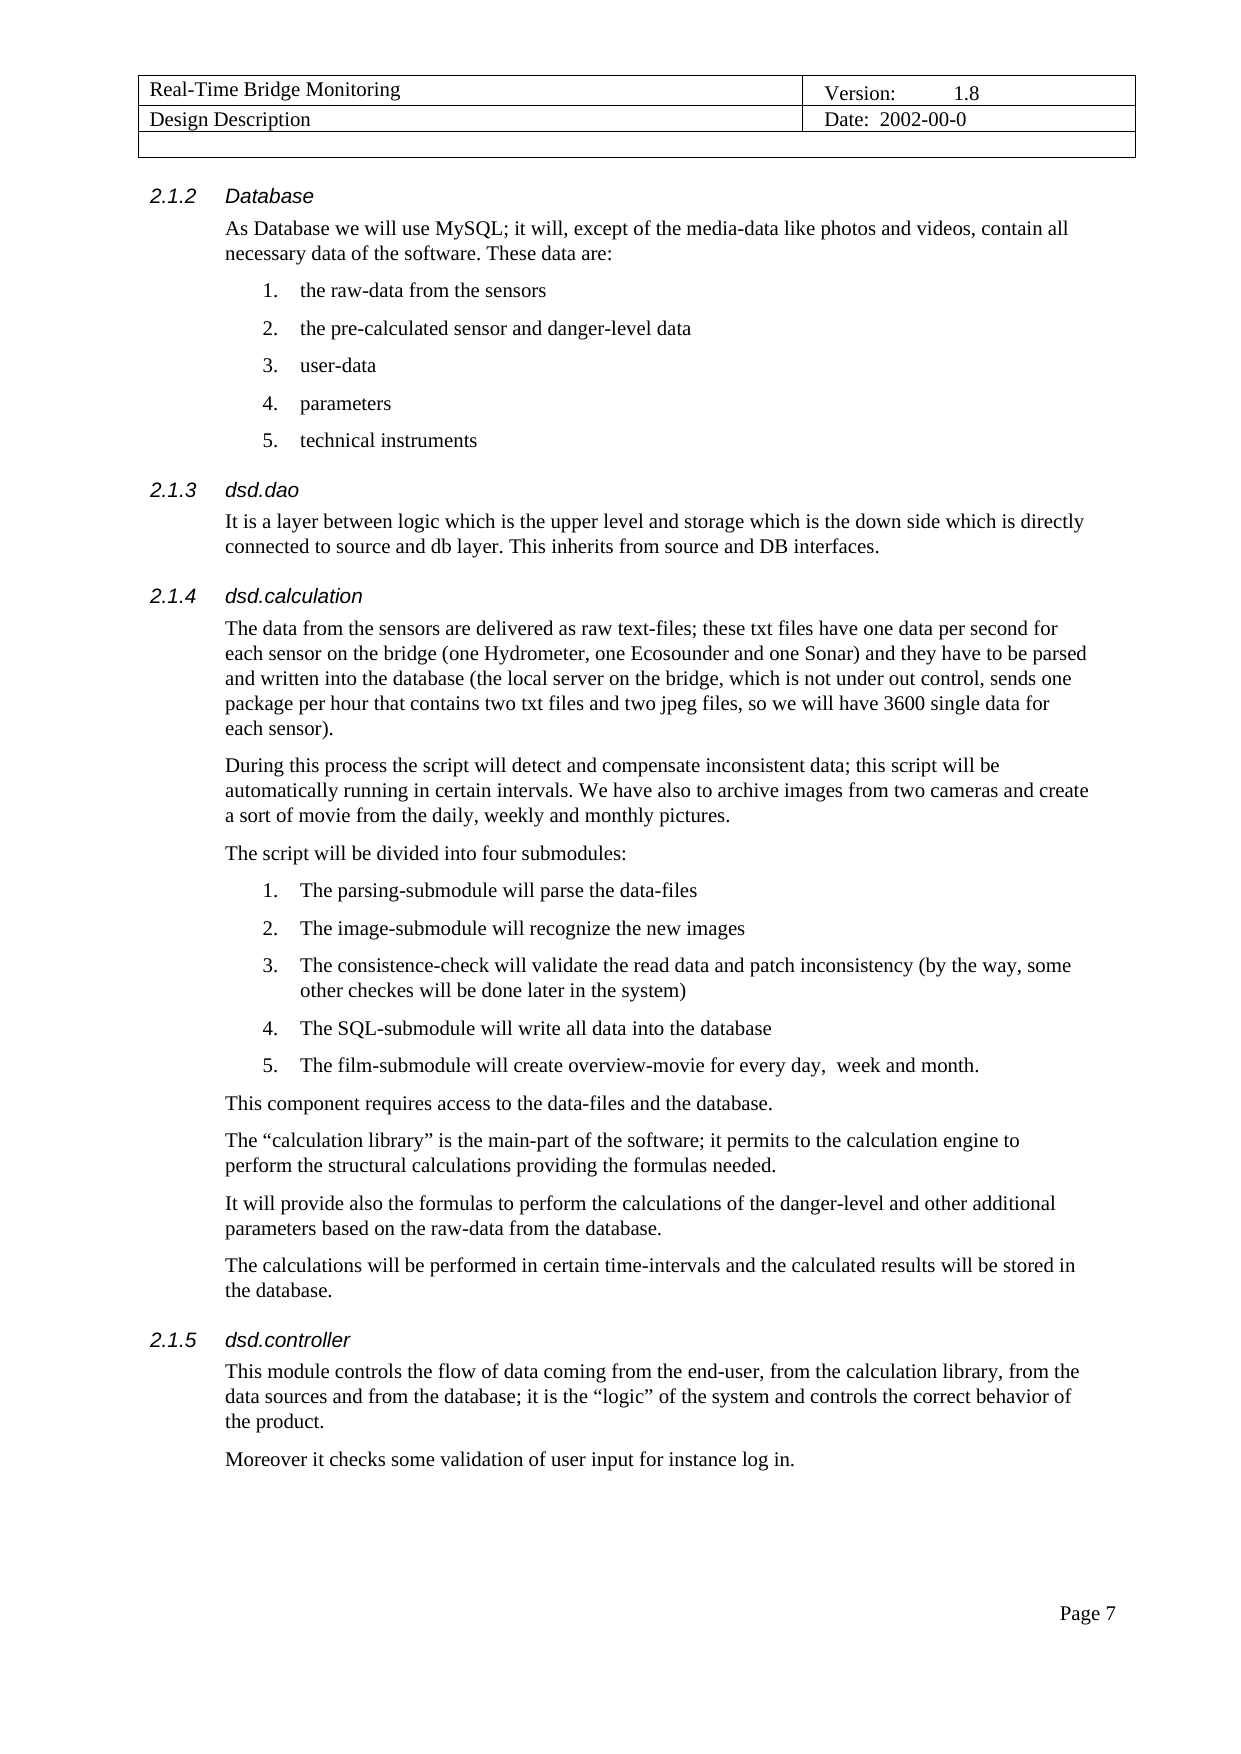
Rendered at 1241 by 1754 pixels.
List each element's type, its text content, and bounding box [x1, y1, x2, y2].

text The “calculation library” is the main-part of the software; it permits to the calculation engine to perform the structural calculations providing the formulas needed. [225, 1127, 1090, 1177]
list The consistence-check will validate the read data and patch inconsistency (by the way, some other checkes will be done later in the system) [262, 952, 1090, 1002]
text During this process the script will detect and compensate inconsistent data; this script will be automatically running in certain intervals. We have also to archive images from two cameras and create a sort of movie from the daily, weekly and monthly pictures. [225, 752, 1090, 827]
subtitle dsd.controller [150, 1327, 1090, 1352]
text This module controls the flow of data coming from the end-user, from the calculation library, from the data sources and from the database; it is the “logic” of the system and controls the correct behavior of the product. [225, 1358, 1090, 1433]
text It will provide also the formulas to perform the calculations of the danger-level and other additional parameters based on the raw-data from the database. [225, 1189, 1090, 1239]
subtitle Database [150, 183, 1090, 208]
subtitle dsd.calculation [150, 583, 1090, 608]
list technical instruments [262, 427, 1090, 452]
text The calculations will be performed in certain time-intervals and the calculated results will be stored in the database. [225, 1252, 1090, 1302]
list the pre-calculated sensor and danger-level data [262, 314, 1090, 339]
text As Database we will use MySQL; it will, except of the media-data like photos and videos, contain all necessary data of the software. These data are: [225, 214, 1090, 264]
text This component requires access to the data-files and the database. [225, 1089, 1090, 1114]
subtitle dsd.dao [150, 477, 1090, 502]
list The parsing-submodule will parse the data-files [262, 877, 1090, 902]
text The script will be divided into four submodules: [225, 839, 1090, 864]
list user-data [262, 352, 1090, 377]
list The film-submodule will create overview-movie for every day, week and month. [262, 1052, 1090, 1077]
text Moreover it checks some validation of user input for instance log in. [225, 1446, 1090, 1471]
list The SQL-submodule will write all data into the database [262, 1014, 1090, 1039]
list parameters [262, 389, 1090, 414]
text It is a layer between logic which is the upper level and storage which is the down side which is directly connected to source and db layer. This inherits from source and DB interfaces. [225, 508, 1090, 558]
text The data from the sensors are delivered as raw text-files; these txt files have one data per second for each sensor on the bridge (one Hydrometer, one Ecosounder and one Sonar) and they have to be parsed and written into the database (the local server on the bridge, which is not under out control, sends one package per hour that contains two txt files and two jpeg files, so we will have 3600 single data for each sensor). [225, 614, 1090, 739]
list the raw-data from the sensors [262, 277, 1090, 302]
list The image-submodule will recognize the new images [262, 914, 1090, 939]
